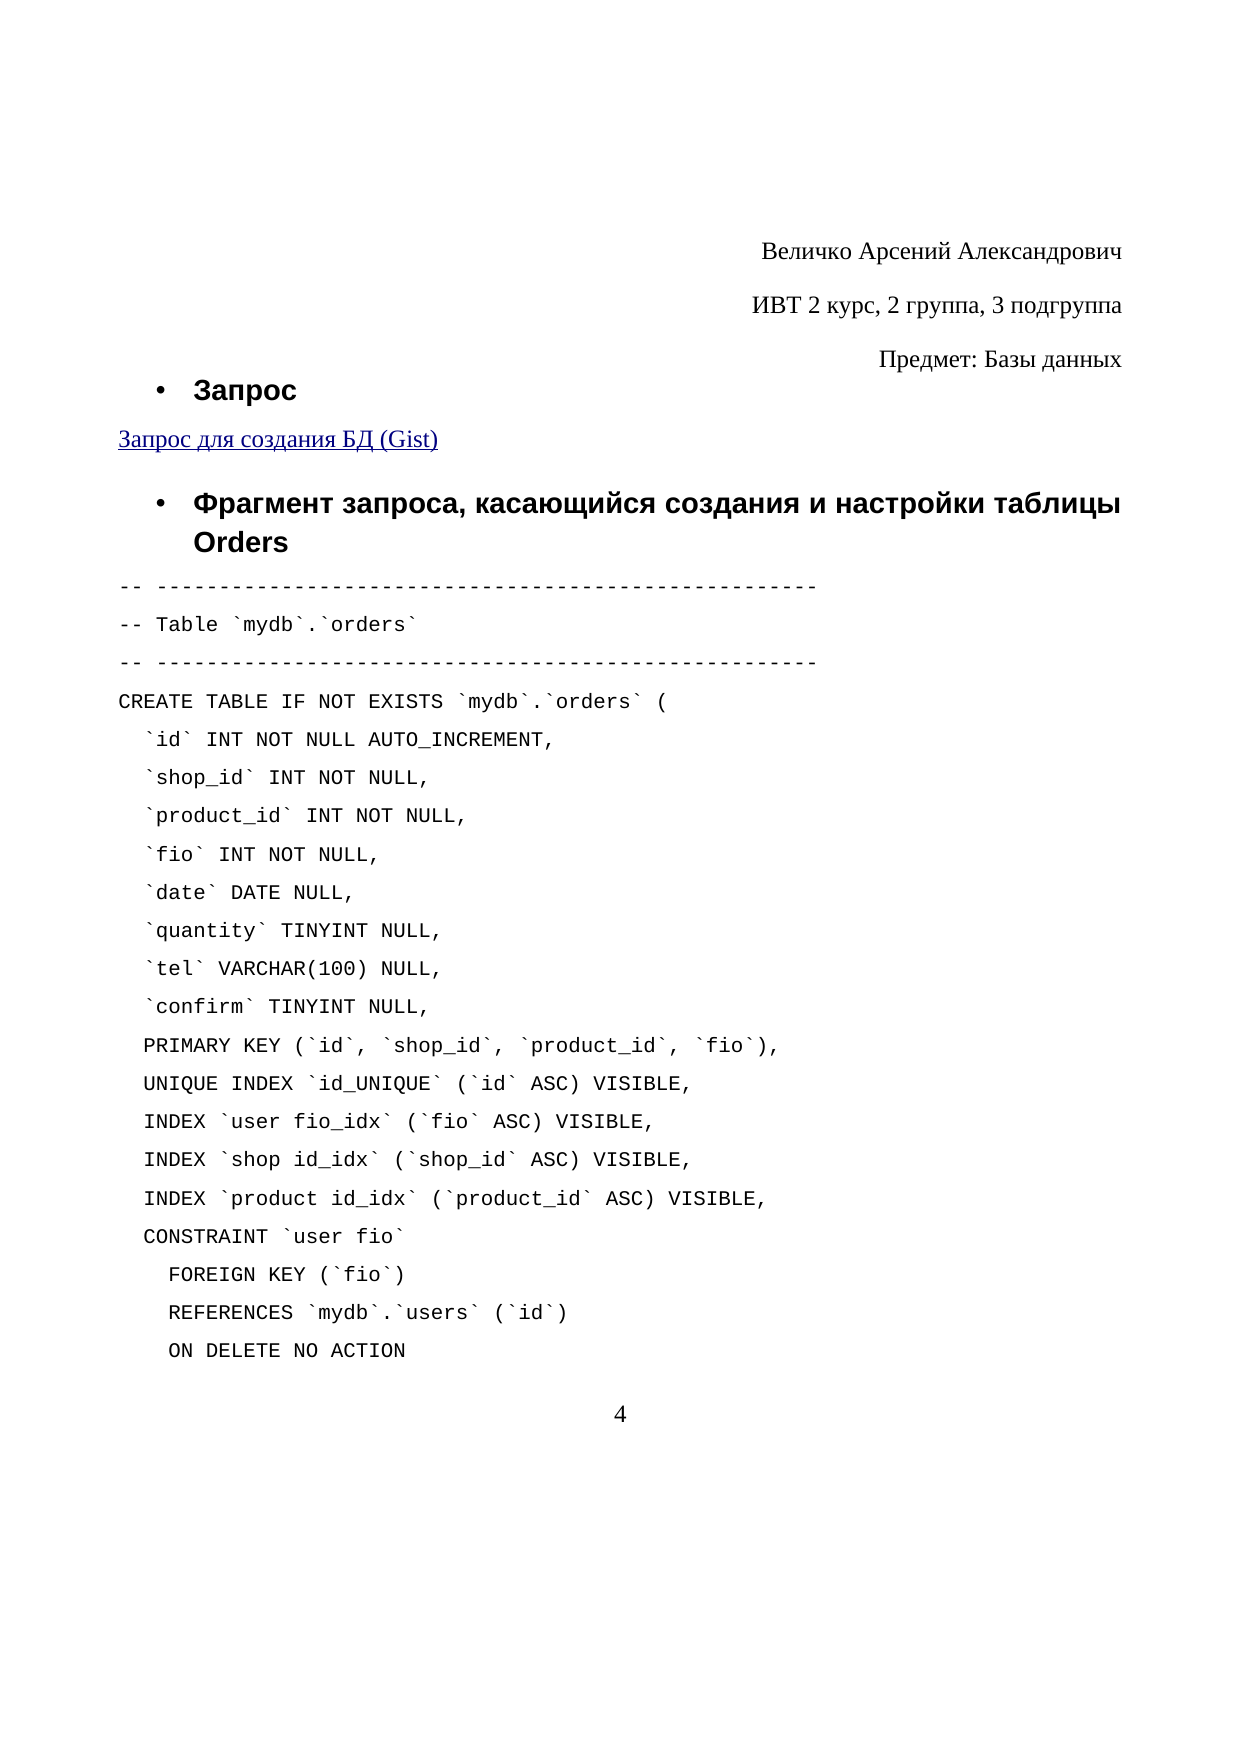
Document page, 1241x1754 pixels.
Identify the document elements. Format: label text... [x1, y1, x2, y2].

text `confirm` TINYINT NULL, [118, 996, 1122, 1020]
text ON DELETE NO ACTION [118, 1341, 1122, 1364]
text INDEX `user fio_idx` (`fio` ASC) VISIBLE, [118, 1111, 1122, 1135]
text INDEX `product id_idx` (`product_id` ASC) VISIBLE, [118, 1188, 1122, 1211]
text `fio` INT NOT NULL, [118, 843, 1122, 867]
text REFERENCES `mydb`.`users` (`id`) [118, 1302, 1122, 1326]
text FOREIGN KEY (`fio`) [118, 1264, 1122, 1288]
text -- ----------------------------------------------------- [118, 576, 1122, 599]
text `quantity` TINYINT NULL, [118, 920, 1122, 944]
text `id` INT NOT NULL AUTO_INCREMENT, [118, 729, 1122, 752]
text Запрос для создания БД (Gist) [118, 424, 1122, 453]
text `product_id` INT NOT NULL, [118, 805, 1122, 829]
text `shop_id` INT NOT NULL, [118, 767, 1122, 791]
text -- ----------------------------------------------------- [118, 652, 1122, 676]
text `tel` VARCHAR(100) NULL, [118, 958, 1122, 982]
text UNIQUE INDEX `id_UNIQUE` (`id` ASC) VISIBLE, [118, 1073, 1122, 1097]
list Запрос [156, 373, 1122, 406]
text `date` DATE NULL, [118, 882, 1122, 905]
text PRIMARY KEY (`id`, `shop_id`, `product_id`, `fio`), [118, 1035, 1122, 1058]
text CONSTRAINT `user fio` [118, 1226, 1122, 1249]
text INDEX `shop id_idx` (`shop_id` ASC) VISIBLE, [118, 1149, 1122, 1173]
list Фрагмент запроса, касающийся создания и настройки таблицы Orders [156, 486, 1122, 558]
text CREATE TABLE IF NOT EXISTS `mydb`.`orders` ( [118, 691, 1122, 714]
text -- Table `mydb`.`orders` [118, 614, 1122, 638]
